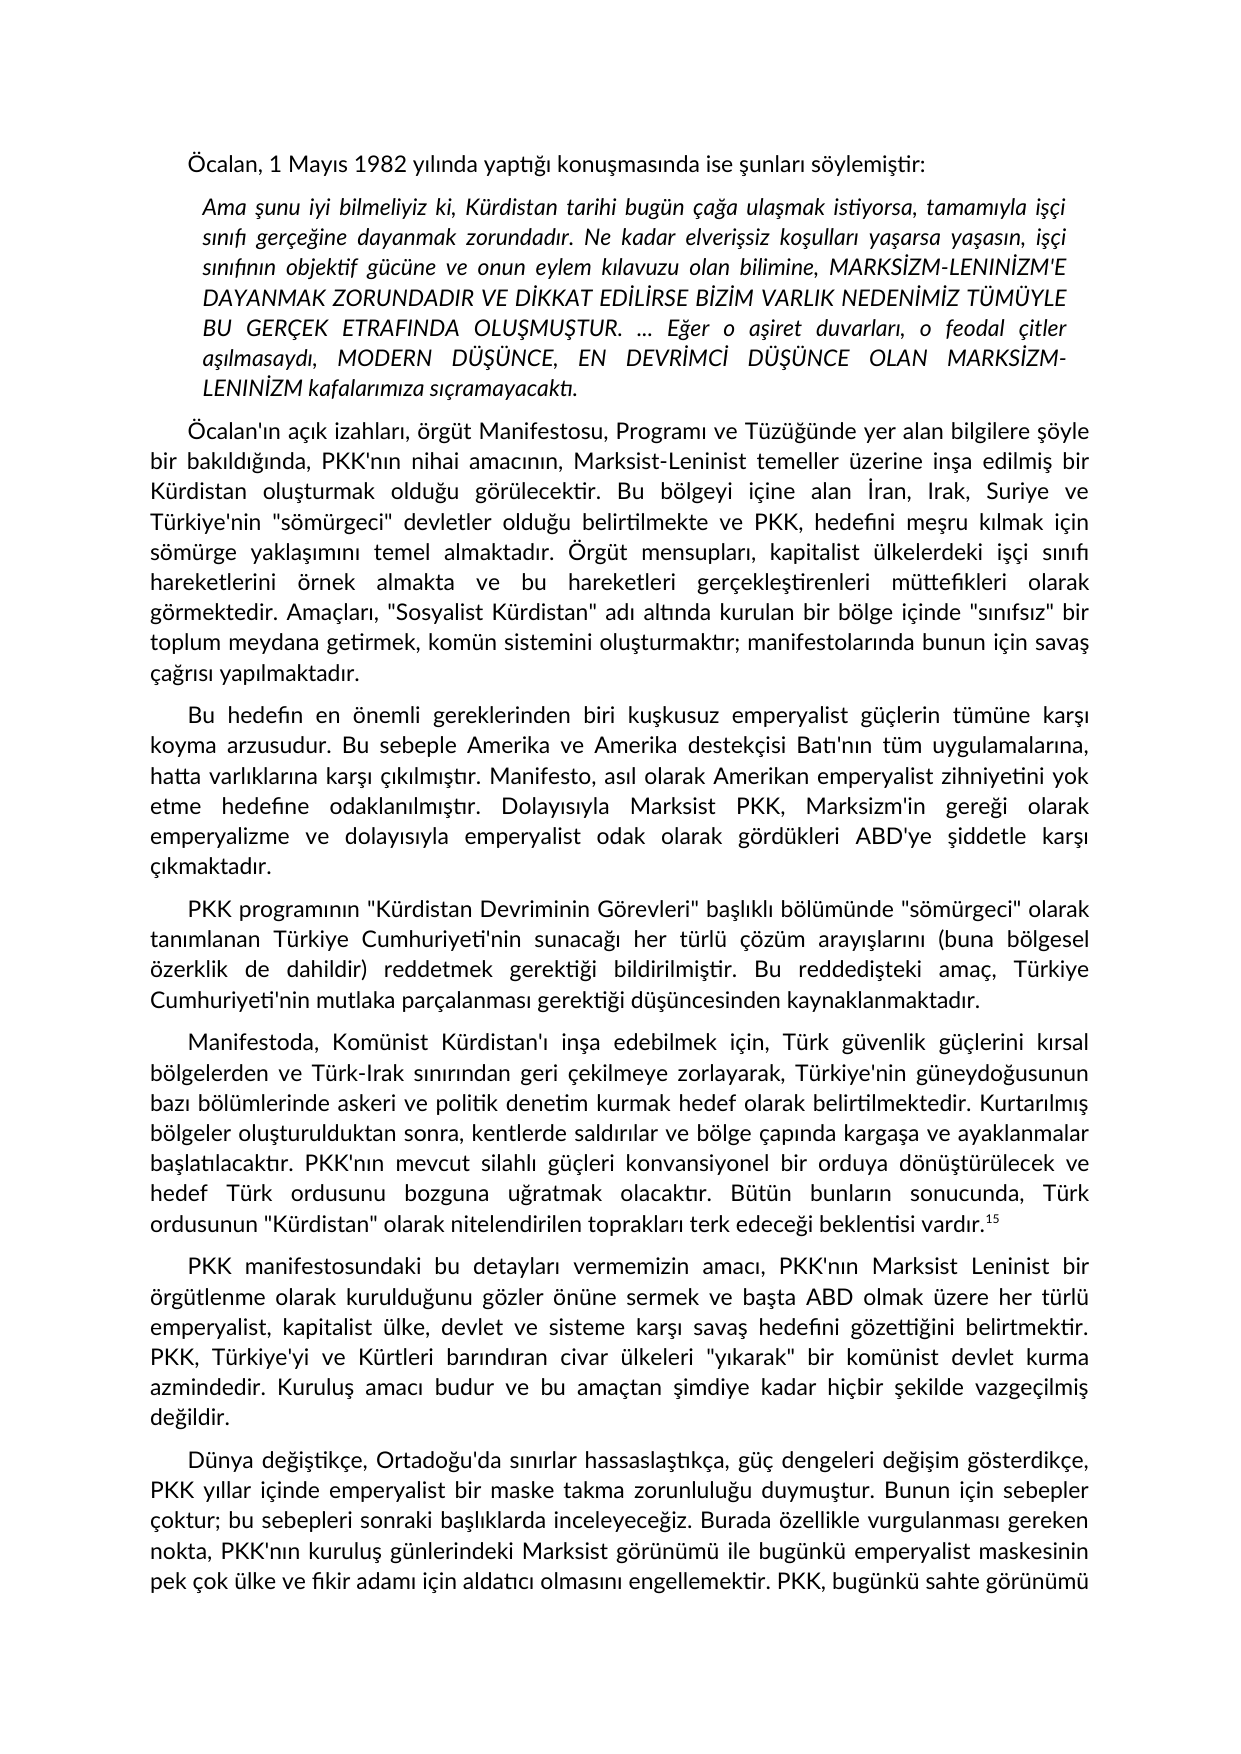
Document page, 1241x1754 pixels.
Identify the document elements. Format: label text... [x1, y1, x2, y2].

text Öcalan'ın açık izahları, örgüt Manifestosu, Programı ve Tüzüğünde yer alan bilgilere şöyle bir bakıldığında, PKK'nın nihai amacının, Marksist-Leninist temeller üzerine inşa edilmiş bir Kürdistan oluşturmak olduğu görülecektir. Bu bölgeyi içine alan İran, Irak, Suriye ve Türkiye'nin "sömürgeci" devletler olduğu belirtilmekte ve PKK, hedefini meşru kılmak için sömürge yaklaşımını temel almaktadır. Örgüt mensupları, kapitalist ülkelerdeki işçi sınıfı hareketlerini örnek almakta ve bu hareketleri gerçekleştirenleri müttefikleri olarak görmektedir. Amaçları, "Sosyalist Kürdistan" adı altında kurulan bir bölge içinde "sınıfsız" bir toplum meydana getirmek, komün sistemini oluşturmaktır; manifestolarında bunun için savaş çağrısı yapılmaktadır. [150, 417, 1090, 686]
text Bu hedefin en önemli gereklerinden biri kuşkusuz emperyalist güçlerin tümüne karşı koyma arzusudur. Bu sebeple Amerika ve Amerika destekçisi Batı'nın tüm uygulamalarına, hatta varlıklarına karşı çıkılmıştır. Manifesto, asıl olarak Amerikan emperyalist zihniyetini yok etme hedefine odaklanılmıştır. Dolayısıyla Marksist PKK, Marksizm'in gereği olarak emperyalizme ve dolayısıyla emperyalist odak olarak gördükleri ABD'ye şiddetle karşı çıkmaktadır. [150, 701, 1090, 879]
text Ama şunu iyi bilmeliyiz ki, Kürdistan tarihi bugün çağa ulaşmak istiyorsa, tamamıyla işçi sınıfı gerçeğine dayanmak zorundadır. Ne kadar elverişsiz koşulları yaşarsa yaşasın, işçi sınıfının objektif gücüne ve onun eylem kılavuzu olan bilimine, MARKSİZM-LENINİZM'E DAYANMAK ZORUNDADIR VE DİKKAT EDİLİRSE BİZİM VARLIK NEDENİMİZ TÜMÜYLE BU GERÇEK ETRAFINDA OLUŞMUŞTUR. ... Eğer o aşiret duvarları, o feodal çitler aşılmasaydı, MODERN DÜŞÜNCE, EN DEVRİMCİ DÜŞÜNCE OLAN MARKSİZM-LENINİZM kafalarımıza sıçramayacaktı. [202, 193, 1068, 401]
text PKK programının "Kürdistan Devriminin Görevleri" başlıklı bölümünde "sömürgeci" olarak tanımlanan Türkiye Cumhuriyeti'nin sunacağı her türlü çözüm arayışlarını (buna bölgesel özerklik de dahildir) reddetmek gerektiği bildirilmiştir. Bu reddedişteki amaç, Türkiye Cumhuriyeti'nin mutlaka parçalanması gerektiği düşüncesinden kaynaklanmaktadır. [150, 895, 1090, 1013]
text Öcalan, 1 Mayıs 1982 yılında yaptığı konuşmasında ise şunları söylemiştir: [150, 150, 1090, 177]
text Manifestoda, Komünist Kürdistan'ı inşa edebilmek için, Türk güvenlik güçlerini kırsal bölgelerden ve Türk-Irak sınırından geri çekilmeye zorlayarak, Türkiye'nin güneydoğusunun bazı bölümlerinde askeri ve politik denetim kurmak hedef olarak belirtilmektedir. Kurtarılmış bölgeler oluşturulduktan sonra, kentlerde saldırılar ve bölge çapında kargaşa ve ayaklanmalar başlatılacaktır. PKK'nın mevcut silahlı güçleri konvansiyonel bir orduya dönüştürülecek ve hedef Türk ordusunu bozguna uğratmak olacaktır. Bütün bunların sonucunda, Türk ordusunun "Kürdistan" olarak nitelendirilen toprakları terk edeceği beklentisi vardır.15 [150, 1028, 1090, 1237]
text PKK manifestosundaki bu detayları vermemizin amacı, PKK'nın Marksist Leninist bir örgütlenme olarak kurulduğunu gözler önüne sermek ve başta ABD olmak üzere her türlü emperyalist, kapitalist ülke, devlet ve sisteme karşı savaş hedefini gözettiğini belirtmektir. PKK, Türkiye'yi ve Kürtleri barındıran civar ülkeleri "yıkarak" bir komünist devlet kurma azmindedir. Kuruluş amacı budur ve bu amaçtan şimdiye kadar hiçbir şekilde vazgeçilmiş değildir. [150, 1252, 1090, 1431]
text Dünya değiştikçe, Ortadoğu'da sınırlar hassaslaştıkça, güç dengeleri değişim gösterdikçe, PKK yıllar içinde emperyalist bir maske takma zorunluluğu duymuştur. Bunun için sebepler çoktur; bu sebepleri sonraki başlıklarda inceleyeceğiz. Burada özellikle vurgulanması gereken nokta, PKK'nın kuruluş günlerindeki Marksist görünümü ile bugünkü emperyalist maskesinin pek çok ülke ve fikir adamı için aldatıcı olmasını engellemektir. PKK, bugünkü sahte görünümü [150, 1446, 1090, 1594]
